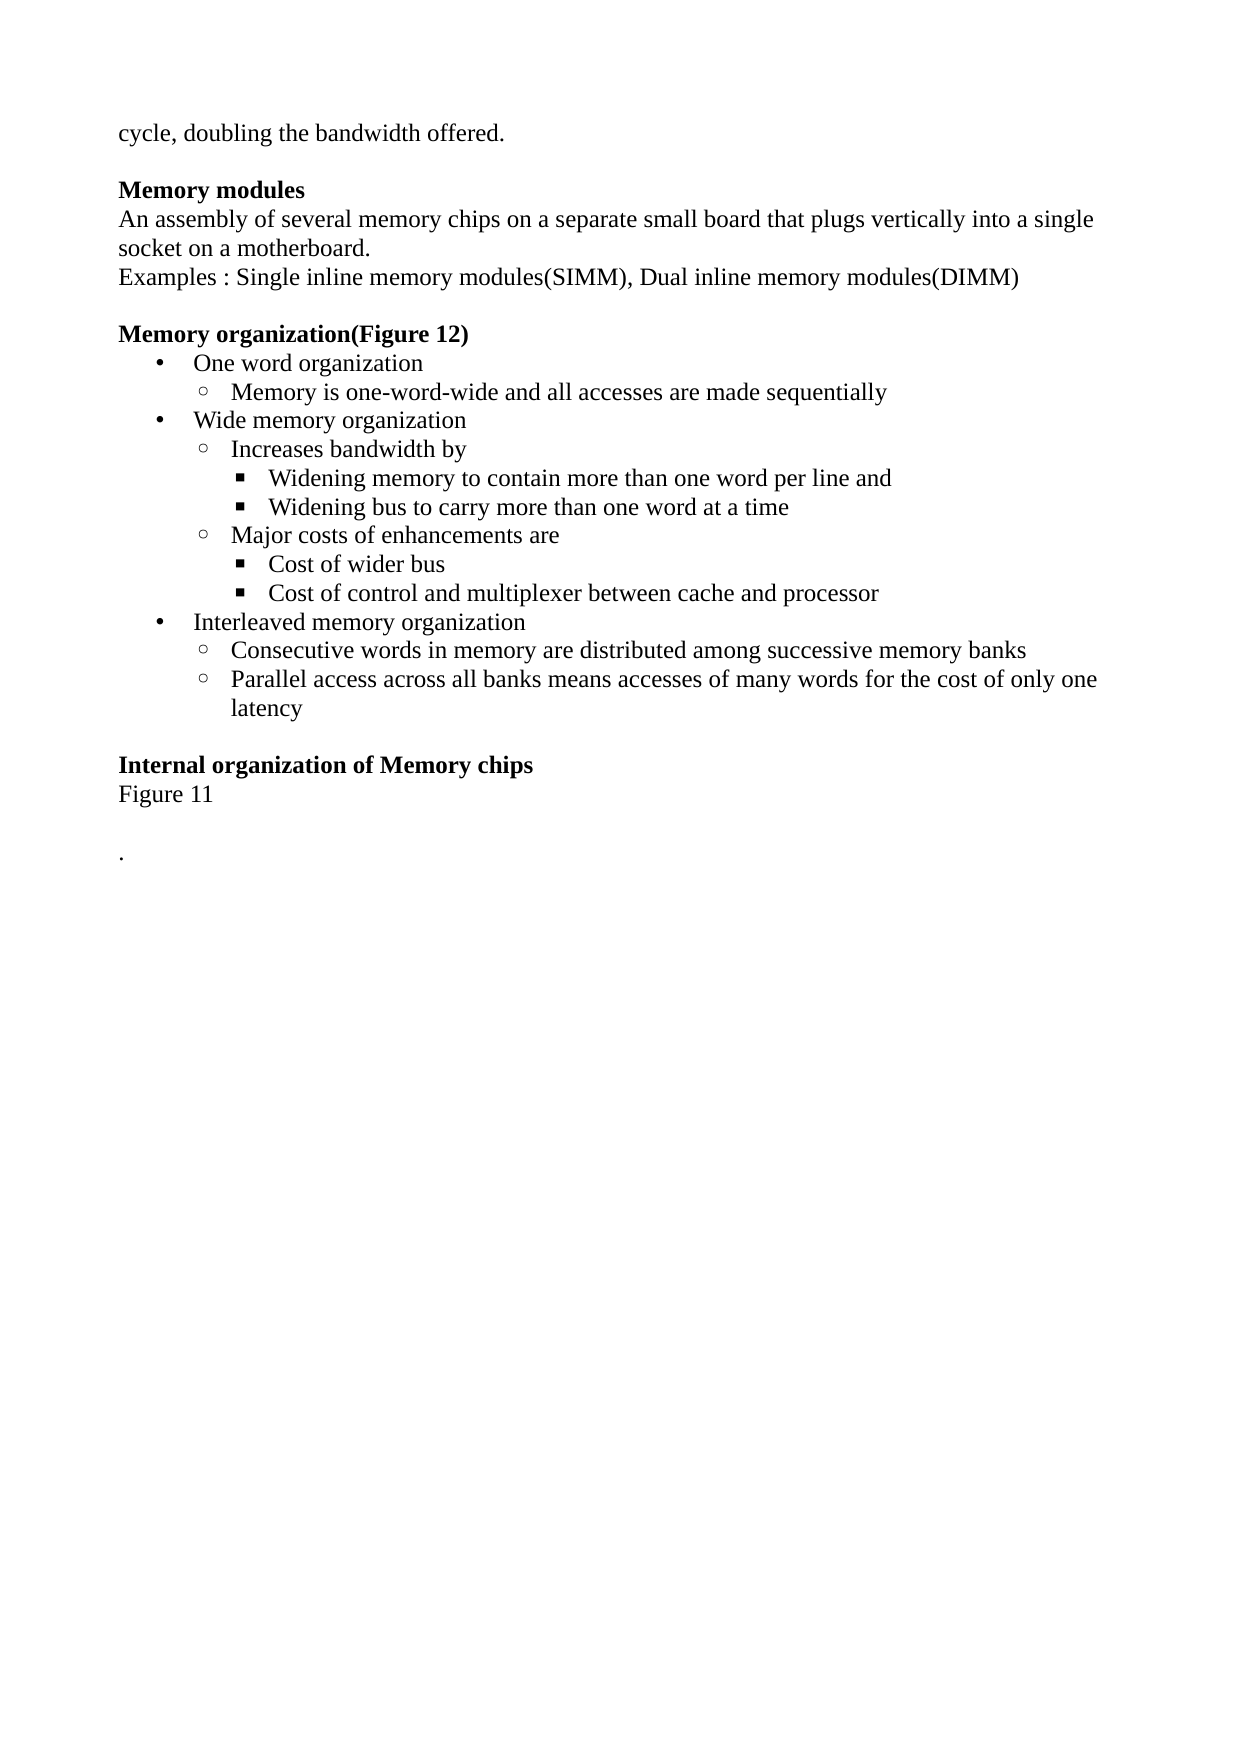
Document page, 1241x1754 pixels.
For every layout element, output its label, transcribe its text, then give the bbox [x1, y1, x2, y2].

text cycle, doubling the bandwidth offered. [118, 118, 1122, 147]
list Increases bandwidth by [193, 434, 1122, 463]
list Widening bus to carry more than one word at a time [231, 492, 1122, 521]
text Examples : Single inline memory modules(SIMM), Dual inline memory modules(DIMM) [118, 262, 1122, 291]
list Cost of wider bus [231, 549, 1122, 578]
text Figure 11 [118, 779, 1122, 808]
list Major costs of enhancements are [193, 521, 1122, 549]
list Interleaved memory organization [156, 607, 1122, 636]
text Memory modules [118, 176, 1122, 204]
list Widening memory to contain more than one word per line and [231, 463, 1122, 492]
list One word organization [156, 348, 1122, 377]
text Internal organization of Memory chips [118, 751, 1122, 779]
list Parallel access across all banks means accesses of many words for the cost of only one latency [193, 664, 1122, 722]
text . [118, 837, 1122, 866]
list Wide memory organization [156, 406, 1122, 434]
list Memory is one-word-wide and all accesses are made sequentially [193, 377, 1122, 406]
text Memory organization(Figure 12) [118, 319, 1122, 348]
list Cost of control and multiplexer between cache and processor [231, 578, 1122, 607]
text An assembly of several memory chips on a separate small board that plugs vertically into a single socket on a motherboard. [118, 204, 1122, 262]
list Consecutive words in memory are distributed among successive memory banks [193, 636, 1122, 664]
